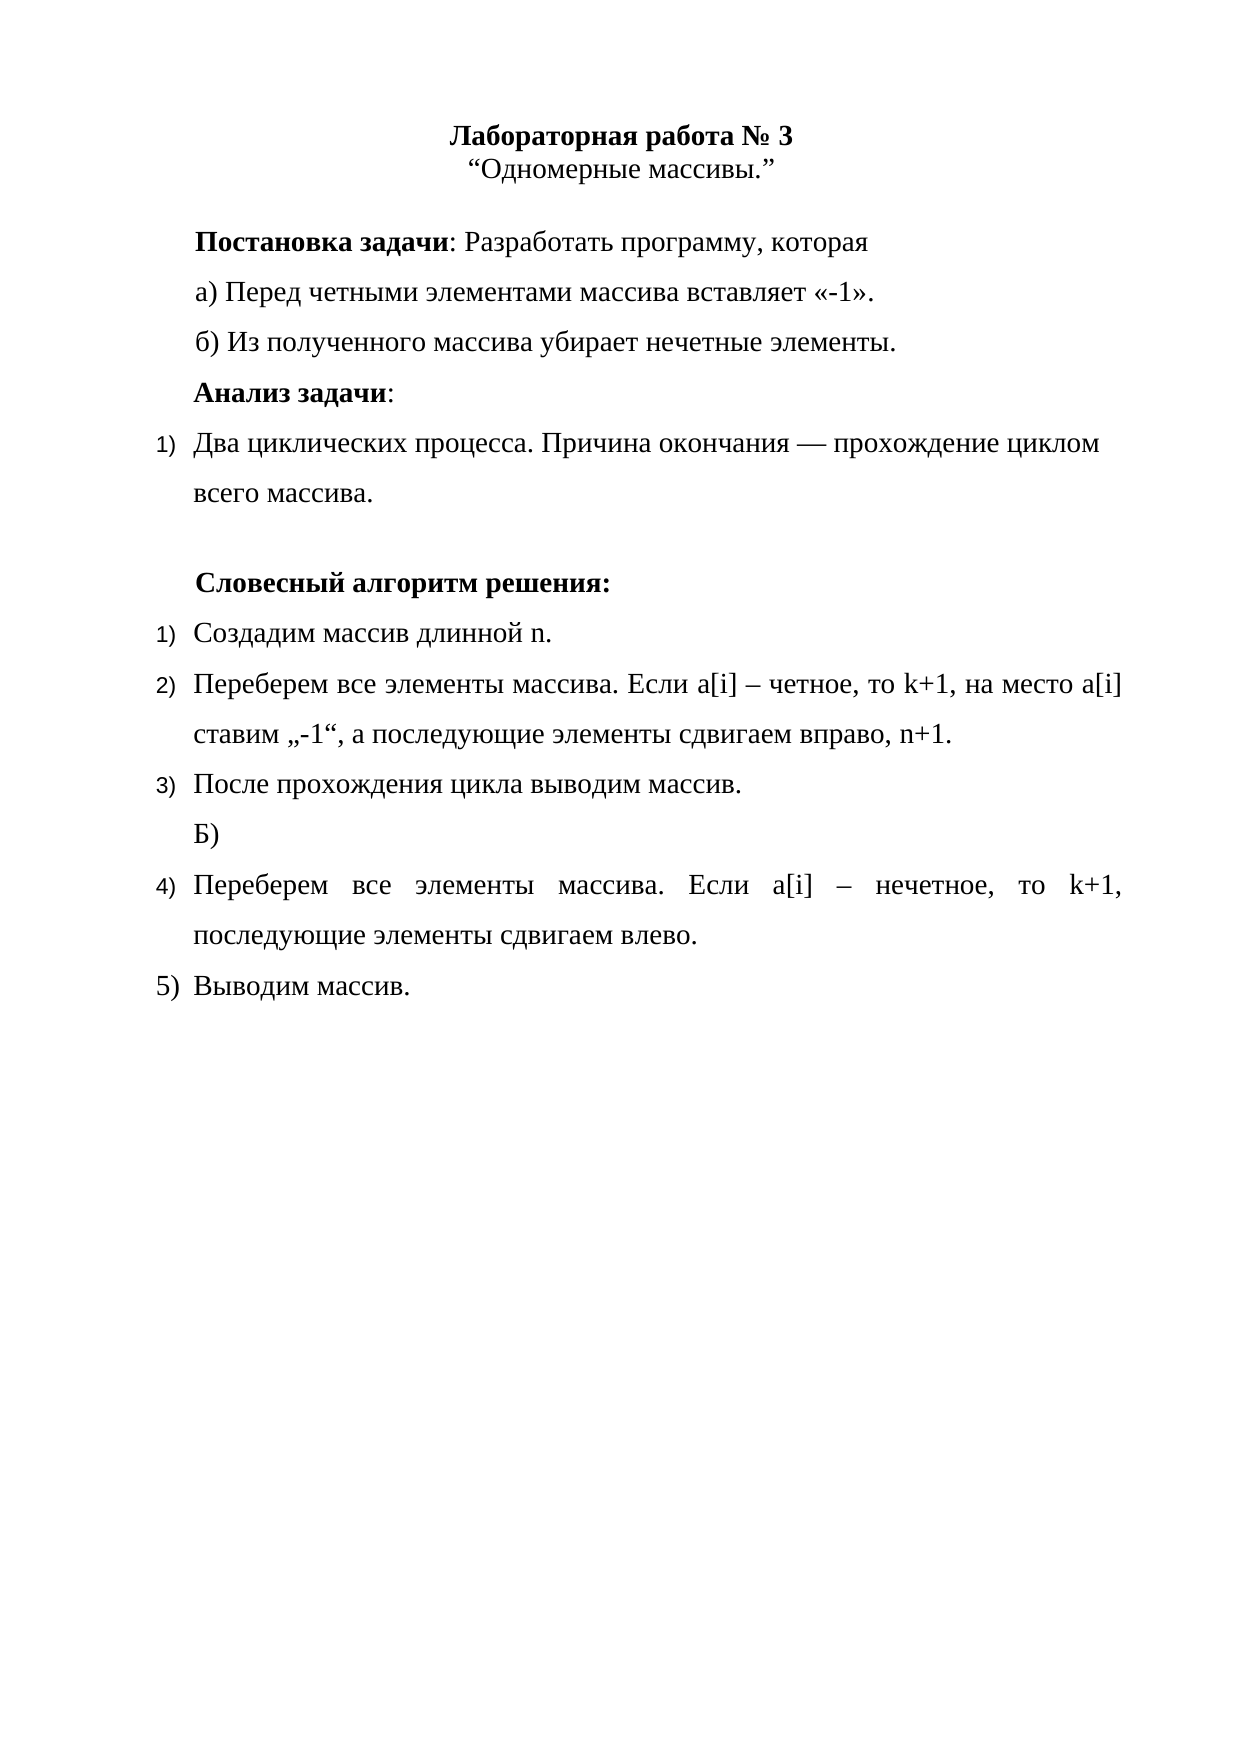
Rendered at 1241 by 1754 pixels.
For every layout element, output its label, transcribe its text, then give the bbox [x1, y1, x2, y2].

text Анализ задачи: [193, 375, 1122, 408]
text Лабораторная работа № 3 [118, 118, 1124, 152]
list Переберем все элементы массива. Если a[i] – нечетное, то k+1, последующие элементы сдвигаем влево. [156, 867, 1122, 951]
text б) Из полученного массива убирает нечетные элементы. [118, 324, 1122, 358]
list Создадим массив длинной n. [156, 615, 1122, 649]
list Переберем все элементы массива. Если a[i] – четное, то k+1, на место a[i] ставим „-1“, а последующие элементы сдвигаем вправо, n+1. [156, 666, 1122, 749]
text Словесный алгоритм решения: [195, 565, 1122, 599]
text Постановка задачи: Разработать программу, которая [118, 224, 1122, 257]
text а) Перед четными элементами массива вставляет «-1». [118, 274, 1122, 308]
list После прохождения цикла выводим массив. [156, 766, 1122, 800]
text “Одномерные массивы.” [118, 152, 1124, 185]
list Б) [156, 817, 1122, 850]
list Два циклических процесса. Причина окончания — прохождение циклом всего массива. [156, 425, 1122, 509]
list Выводим массив. [156, 968, 1122, 1001]
